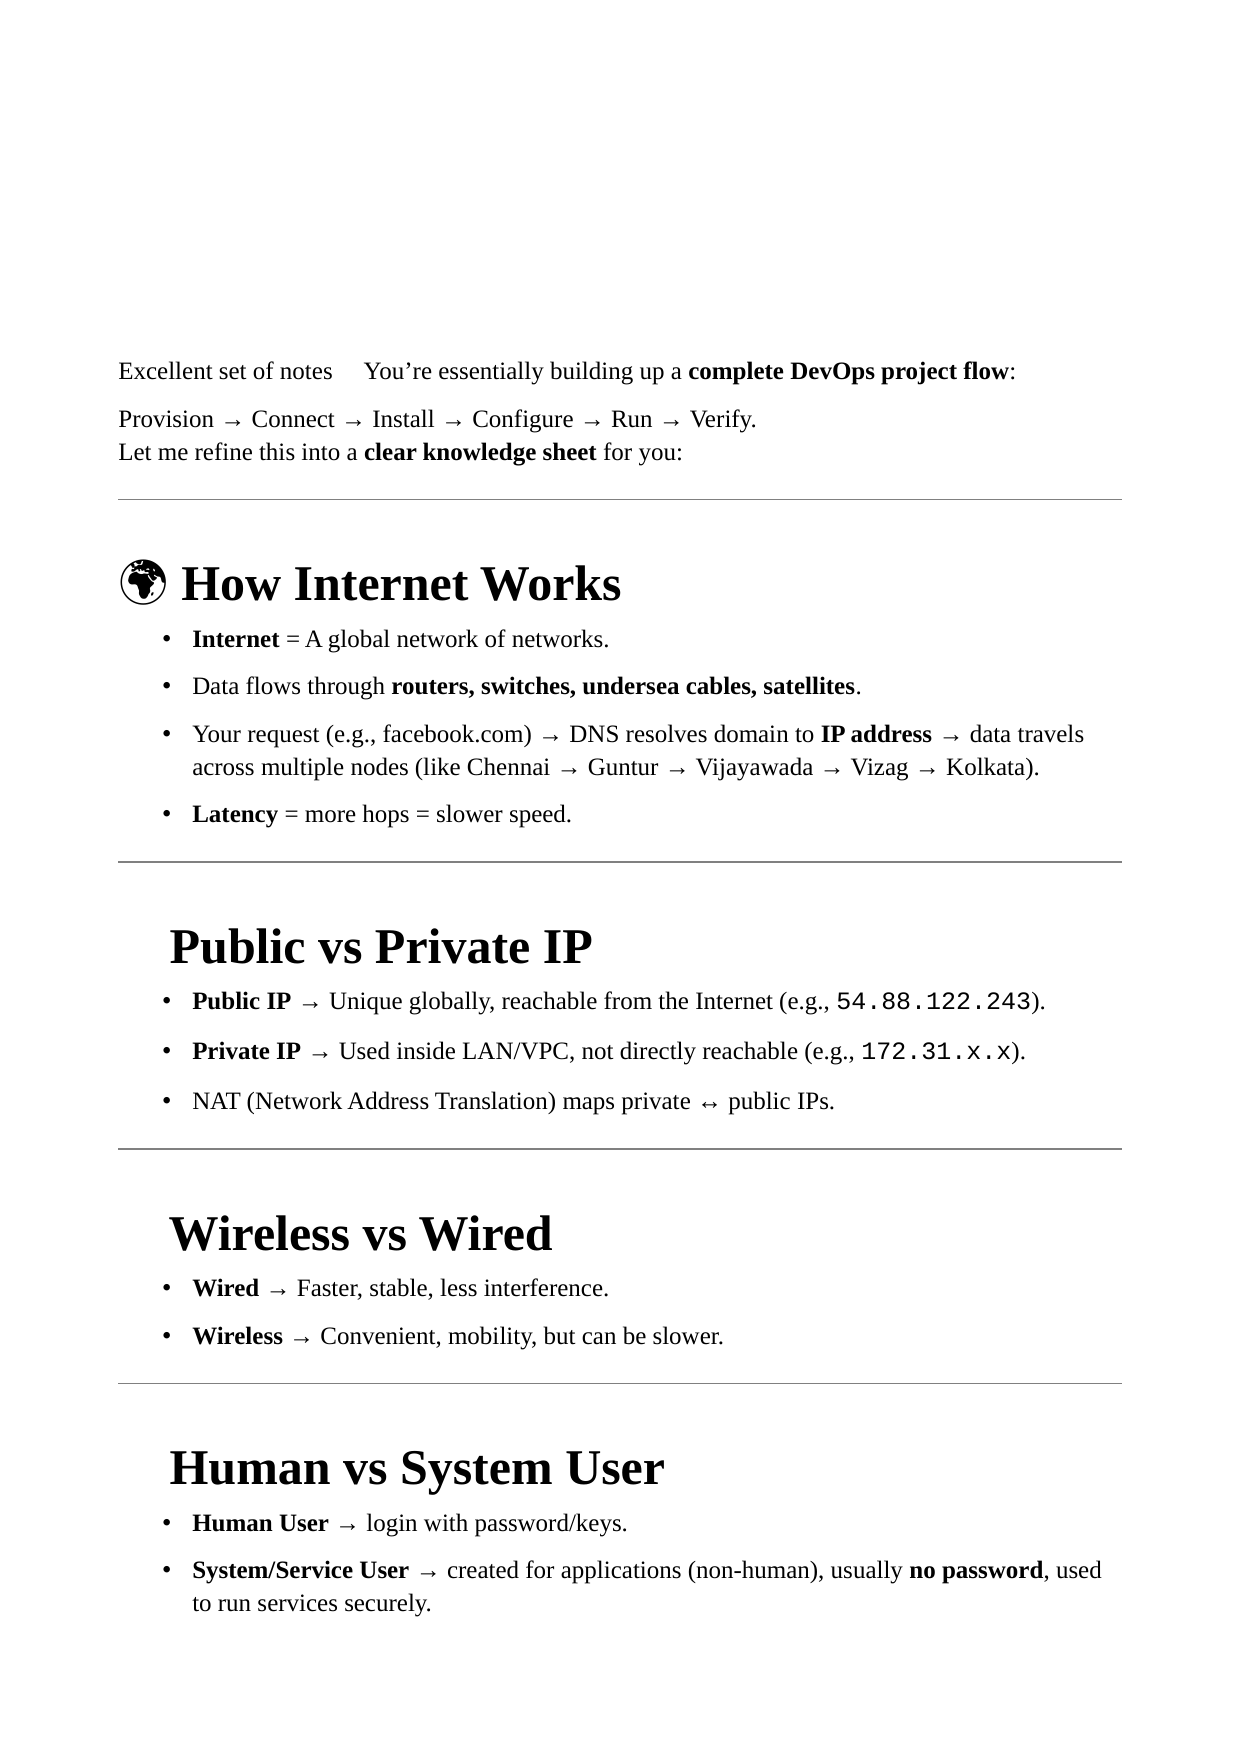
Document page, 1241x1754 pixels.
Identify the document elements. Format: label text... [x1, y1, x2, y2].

list Public IP → Unique globally, reachable from the Internet (e.g., 54.88.122.243). [162, 986, 1122, 1017]
list System/Service User → created for applications (non-human), usually no password, used to run services securely. [162, 1555, 1122, 1617]
subtitle 👤 Human vs System User [118, 1438, 1122, 1495]
list Latency = more hops = slower speed. [162, 799, 1122, 828]
text Excellent set of notes 👏 You’re essentially building up a complete DevOps project flow: [118, 356, 1122, 385]
list Data flows through routers, switches, undersea cables, satellites. [162, 671, 1122, 700]
subtitle 📡 Wireless vs Wired [118, 1203, 1122, 1261]
subtitle 🌐 Public vs Private IP [118, 916, 1122, 974]
subtitle 🌍 How Internet Works [118, 554, 1122, 611]
list Internet = A global network of networks. [162, 624, 1122, 652]
list NAT (Network Address Translation) maps private ↔ public IPs. [162, 1086, 1122, 1115]
list Human User → login with password/keys. [162, 1508, 1122, 1536]
list Private IP → Used inside LAN/VPC, not directly reachable (e.g., 172.31.x.x). [162, 1036, 1122, 1067]
list Wired → Faster, stable, less interference. [162, 1273, 1122, 1302]
list Your request (e.g., facebook.com) → DNS resolves domain to IP address → data travels across multiple nodes (like Chennai → Guntur → Vijayawada → Vizag → Kolkata). [162, 719, 1122, 781]
list Wireless → Convenient, mobility, but can be slower. [162, 1321, 1122, 1349]
text Provision → Connect → Install → Configure → Run → Verify. Let me refine this into a clear knowledge sheet for you: [118, 404, 1122, 466]
